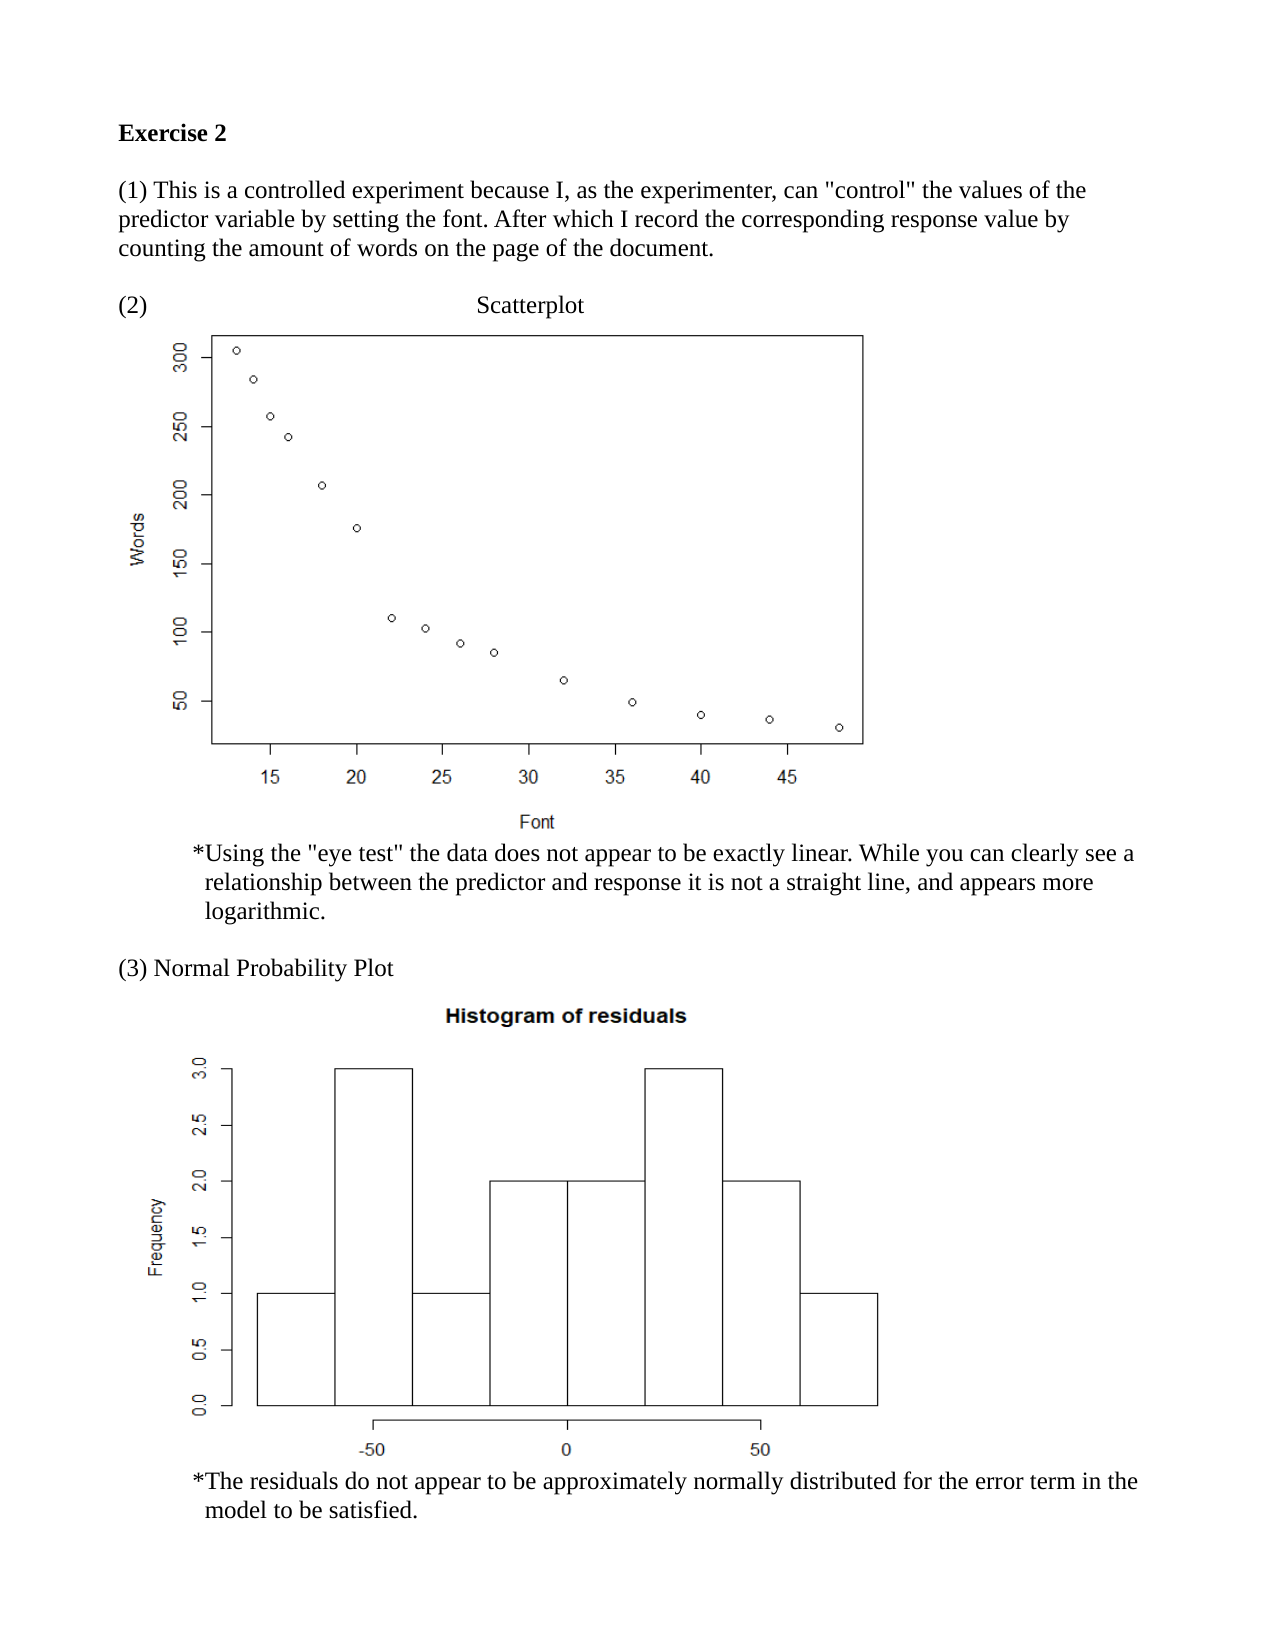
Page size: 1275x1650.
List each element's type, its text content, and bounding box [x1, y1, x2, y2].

text *The residuals do not appear to be approximately normally distributed for the error term in the model to be satisfied. [118, 982, 1157, 1524]
text *Using the "eye test" the data does not appear to be exactly linear. While you can clearly see a relationship between the predictor and response it is not a straight line, and appears more logarithmic. [118, 319, 1157, 924]
text (3) Normal Probability Plot [118, 953, 1157, 982]
picture [127, 319, 877, 839]
text (1) This is a controlled experiment because I, as the experimenter, can "control" the values of the predictor variable by setting the font. After which I record the corresponding response value by counting the amount of words on the page of the document. [118, 176, 1157, 262]
text (2) Scatterplot [118, 291, 1157, 319]
picture [147, 993, 891, 1467]
text Exercise 2 [118, 118, 1157, 147]
